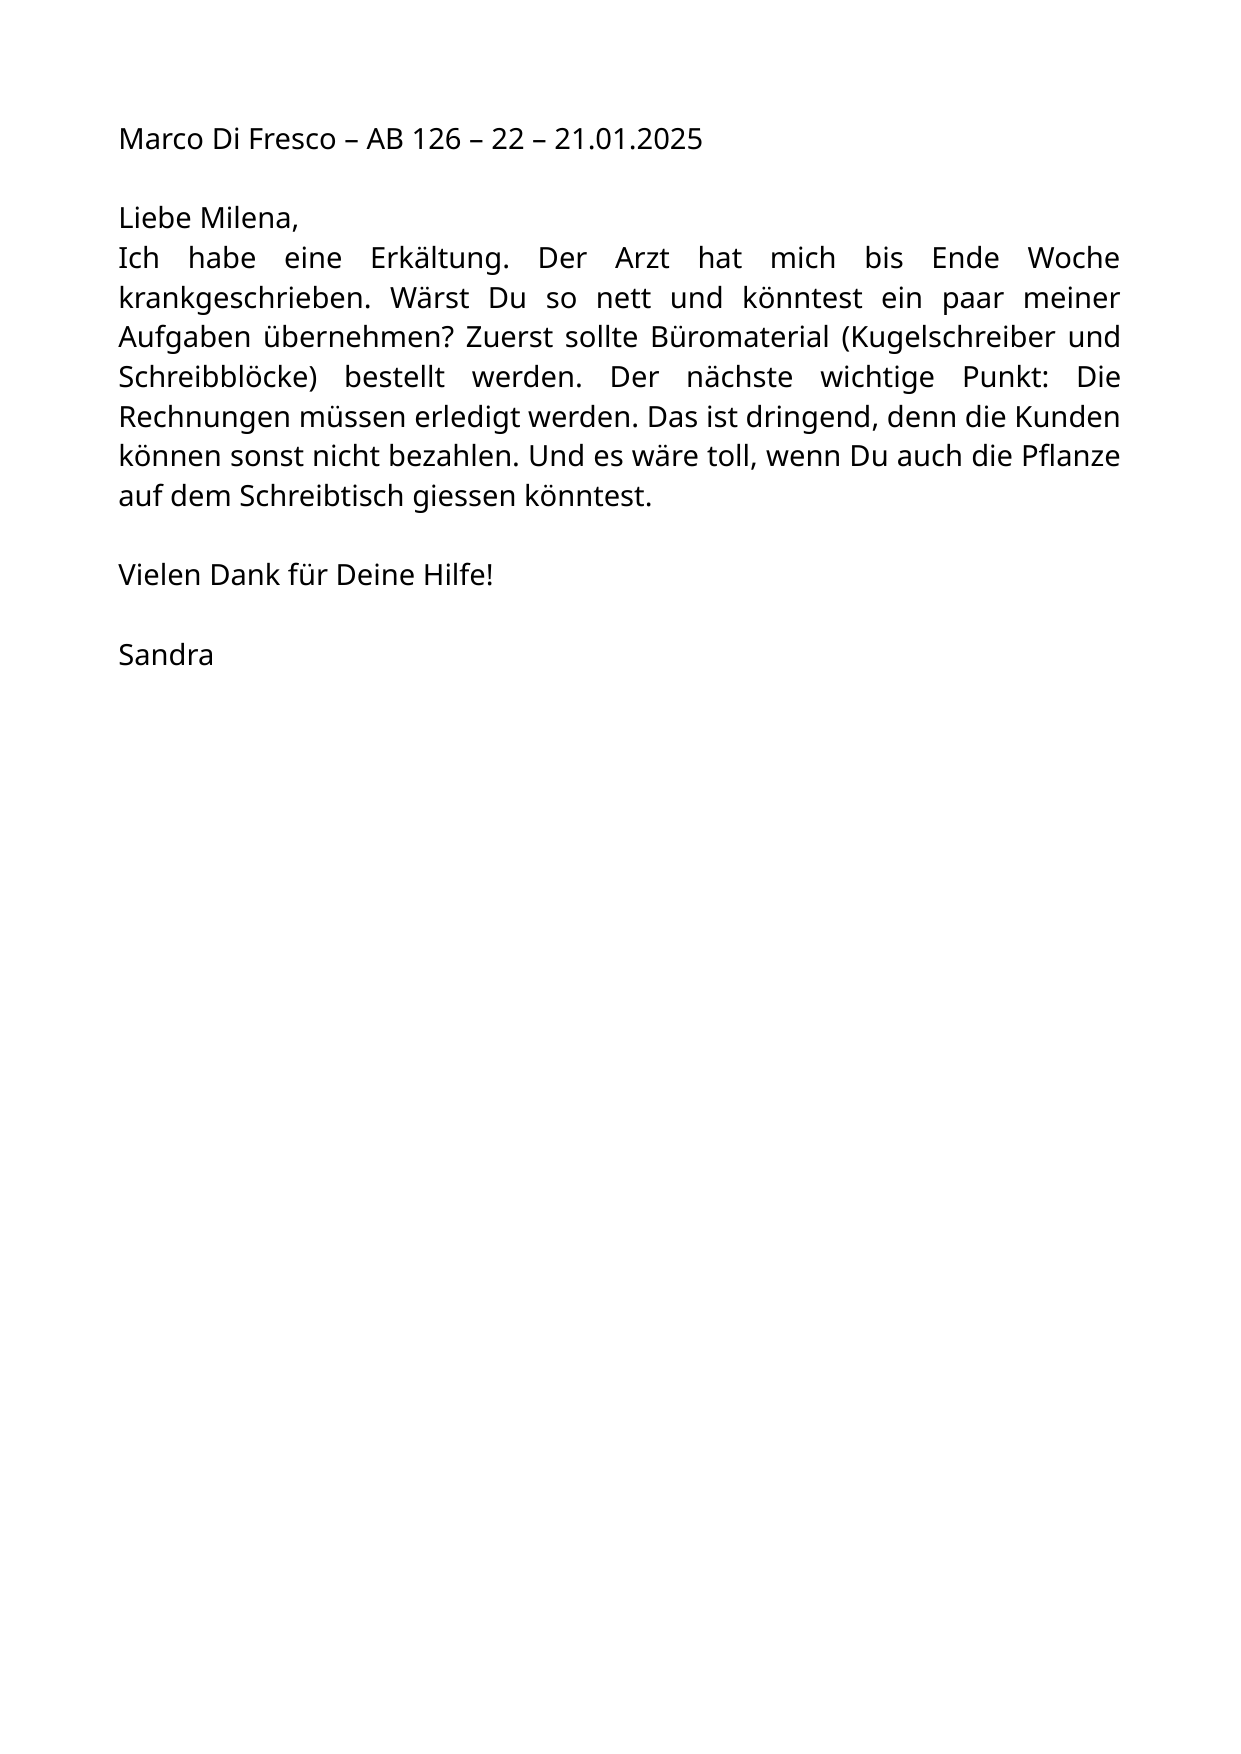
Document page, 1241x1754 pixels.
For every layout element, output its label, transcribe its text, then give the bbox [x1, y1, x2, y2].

text Sandra [118, 634, 1122, 674]
text Vielen Dank für Deine Hilfe! [118, 555, 1122, 594]
text Marco Di Fresco – AB 126 – 22 – 21.01.2025 [118, 118, 1122, 158]
text Liebe Milena, [118, 197, 1122, 237]
text Ich habe eine Erkältung. Der Arzt hat mich bis Ende Woche krankgeschrieben. Wärst Du so nett und könntest ein paar meiner Aufgaben übernehmen? Zuerst sollte Büromaterial (Kugelschreiber und Schreibblöcke) bestellt werden. Der nächste wichtige Punkt: Die Rechnungen müssen erledigt werden. Das ist dringend, denn die Kunden können sonst nicht bezahlen. Und es wäre toll, wenn Du auch die Pflanze auf dem Schreibtisch giessen könntest. [118, 237, 1122, 515]
